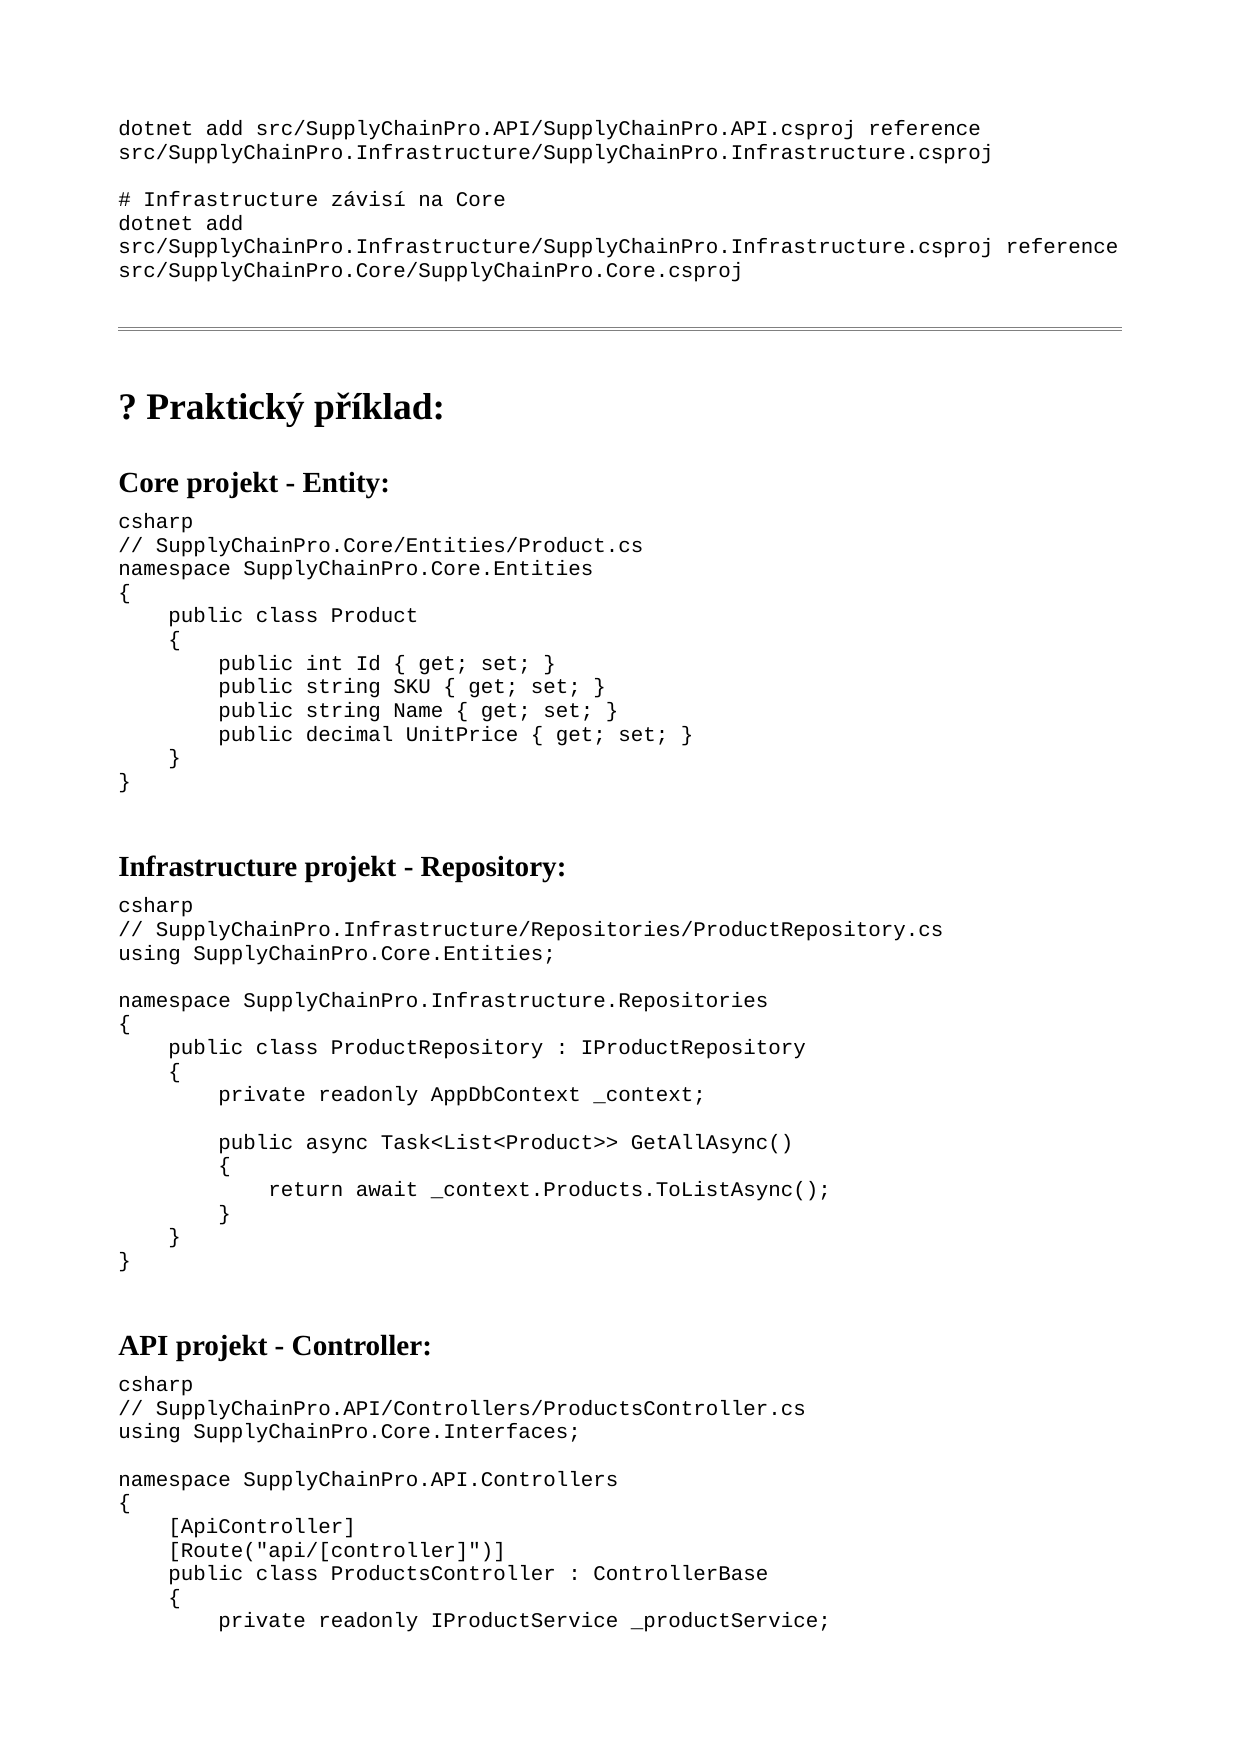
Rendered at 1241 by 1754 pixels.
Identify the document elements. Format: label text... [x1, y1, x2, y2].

text dotnet add src/SupplyChainPro.API/SupplyChainPro.API.csproj reference src/SupplyChainPro.Infrastructure/SupplyChainPro.Infrastructure.csproj [118, 118, 1122, 165]
text { [118, 1013, 1122, 1037]
text // SupplyChainPro.Core/Entities/Product.cs [118, 534, 1122, 558]
subtitle Core projekt - Entity: [118, 465, 1122, 498]
text csharp [118, 1374, 1122, 1398]
text public class ProductRepository : IProductRepository [118, 1037, 1122, 1061]
text public class ProductsController : ControllerBase [118, 1563, 1122, 1587]
text namespace SupplyChainPro.Infrastructure.Repositories [118, 990, 1122, 1013]
text private readonly IProductService _productService; [118, 1611, 1122, 1634]
text } [118, 1250, 1122, 1273]
text { [118, 1061, 1122, 1084]
text { [118, 629, 1122, 653]
text using SupplyChainPro.Core.Entities; [118, 942, 1122, 966]
text { [118, 1492, 1122, 1516]
text // SupplyChainPro.Infrastructure/Repositories/ProductRepository.cs [118, 919, 1122, 942]
text { [118, 582, 1122, 606]
text csharp [118, 895, 1122, 919]
text public decimal UnitPrice { get; set; } [118, 724, 1122, 747]
text } [118, 771, 1122, 795]
text [ApiController] [118, 1516, 1122, 1539]
text private readonly AppDbContext _context; [118, 1084, 1122, 1108]
text // SupplyChainPro.API/Controllers/ProductsController.cs [118, 1398, 1122, 1421]
text { [118, 1155, 1122, 1179]
text # Infrastructure závisí na Core [118, 189, 1122, 213]
subtitle API projekt - Controller: [118, 1328, 1122, 1362]
text public string SKU { get; set; } [118, 676, 1122, 700]
text csharp [118, 511, 1122, 534]
text [Route("api/[controller]")] [118, 1539, 1122, 1563]
text public int Id { get; set; } [118, 653, 1122, 676]
text public string Name { get; set; } [118, 700, 1122, 724]
subtitle Infrastructure projekt - Repository: [118, 849, 1122, 883]
text namespace SupplyChainPro.Core.Entities [118, 558, 1122, 582]
text public class Product [118, 606, 1122, 629]
text } [118, 1203, 1122, 1226]
text using SupplyChainPro.Core.Interfaces; [118, 1421, 1122, 1445]
text { [118, 1587, 1122, 1611]
subtitle ? Praktický příklad: [118, 384, 1122, 427]
text return await _context.Products.ToListAsync(); [118, 1179, 1122, 1203]
text } [118, 747, 1122, 771]
text namespace SupplyChainPro.API.Controllers [118, 1469, 1122, 1492]
text } [118, 1226, 1122, 1250]
text dotnet add src/SupplyChainPro.Infrastructure/SupplyChainPro.Infrastructure.csproj reference src/SupplyChainPro.Core/SupplyChainPro.Core.csproj [118, 213, 1122, 284]
text public async Task<List<Product>> GetAllAsync() [118, 1132, 1122, 1155]
